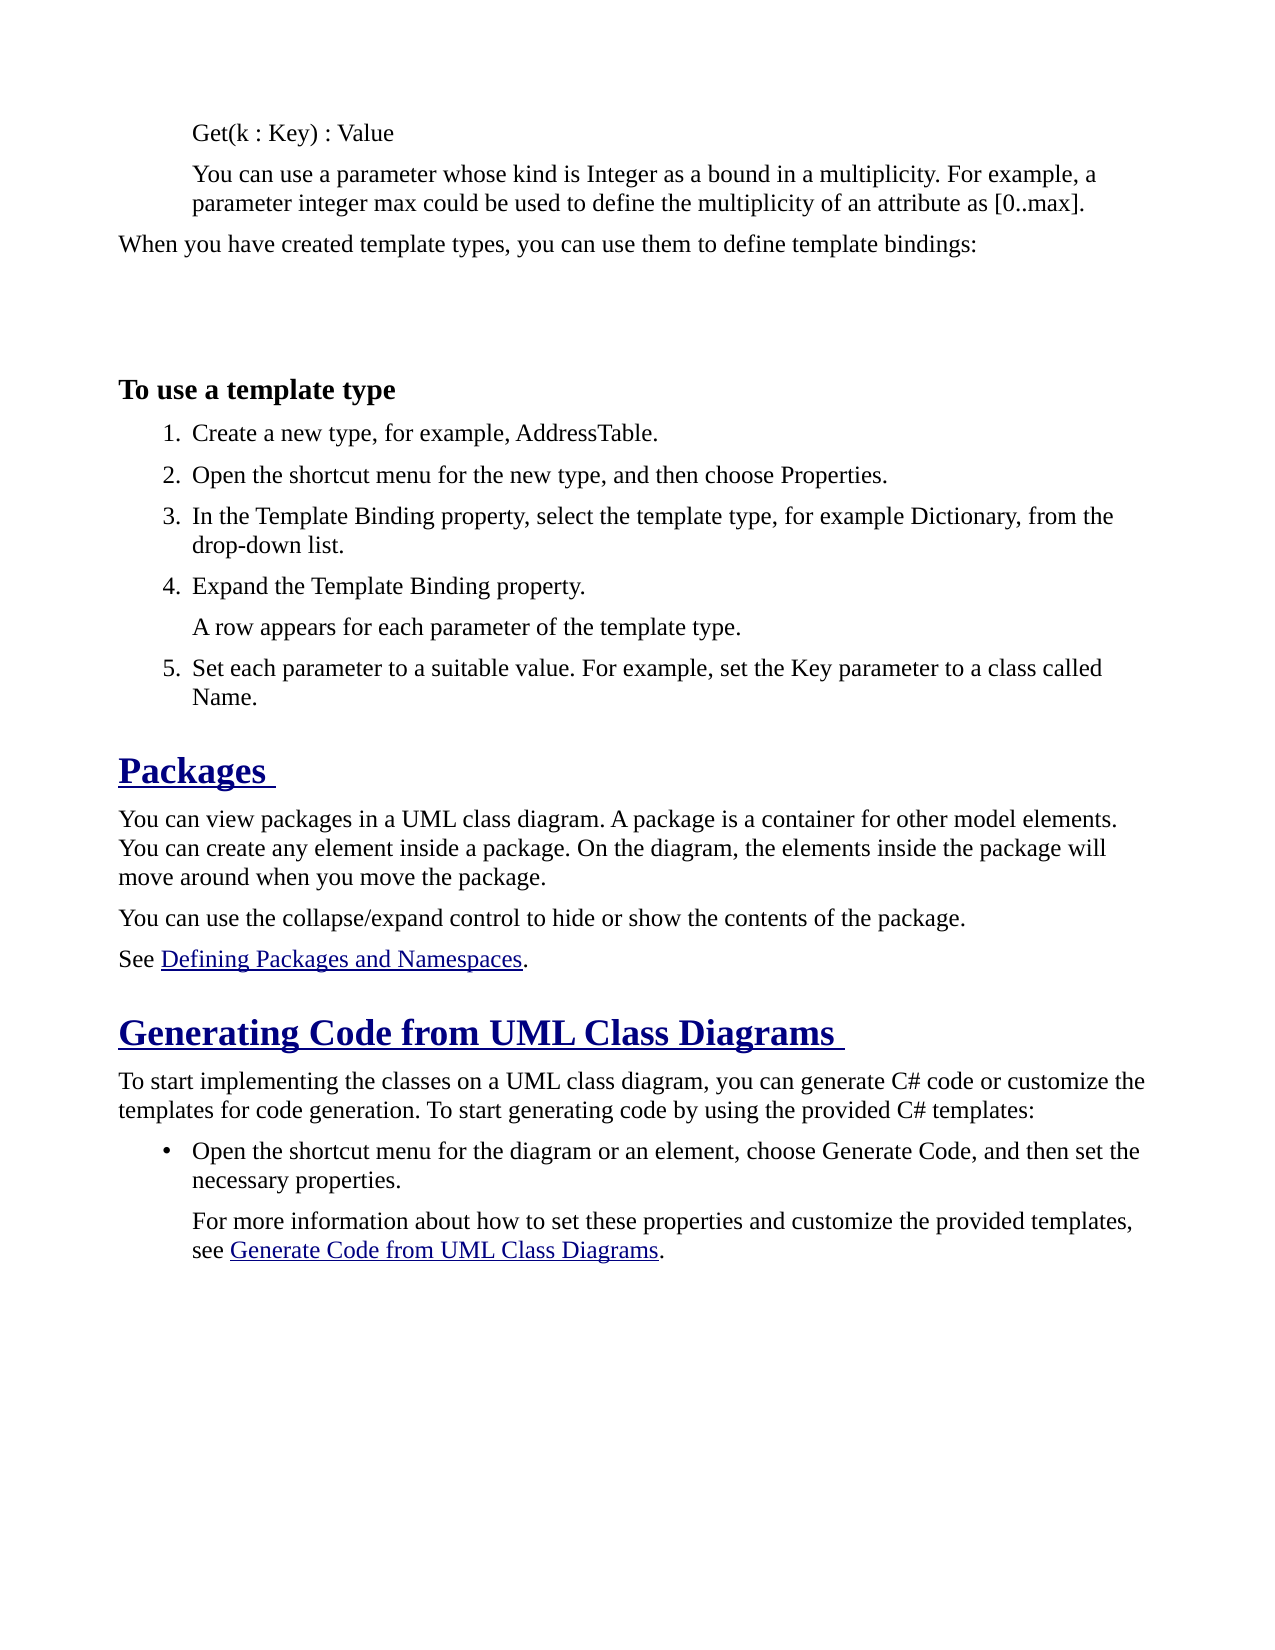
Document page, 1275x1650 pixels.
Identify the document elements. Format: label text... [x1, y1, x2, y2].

list Open the shortcut menu for the new type, and then choose Properties. [162, 460, 1157, 488]
list For more information about how to set these properties and customize the provided templates, see Generate Code from UML Class Diagrams. [162, 1206, 1157, 1263]
list Create a new type, for example, AddressTable. [162, 418, 1157, 447]
text When you have created template types, you can use them to define template bindings: [118, 229, 1157, 258]
text To start implementing the classes on a UML class diagram, you can generate C# code or customize the templates for code generation. To start generating code by using the provided C# templates: [118, 1066, 1157, 1123]
subtitle To use a template type [118, 372, 1157, 406]
text See Defining Packages and Namespaces. [118, 944, 1157, 973]
text You can use the collapse/expand control to hide or show the contents of the package. [118, 903, 1157, 932]
list You can use a parameter whose kind is Integer as a bound in a multiplicity. For example, a parameter integer max could be used to define the multiplicity of an attribute as [0..max]. [162, 159, 1157, 217]
subtitle Generating Code from UML Class Diagrams [118, 1010, 1157, 1053]
list Expand the Template Binding property. [162, 571, 1157, 600]
list Set each parameter to a suitable value. For example, set the Key parameter to a class called Name. [162, 653, 1157, 711]
text You can view packages in a UML class diagram. A package is a container for other model elements. You can create any element inside a package. On the diagram, the elements inside the package will move around when you move the package. [118, 804, 1157, 890]
list Open the shortcut menu for the diagram or an element, choose Generate Code, and then set the necessary properties. [162, 1136, 1157, 1193]
subtitle Packages [118, 748, 1157, 792]
list In the Template Binding property, select the template type, for example Dictionary, from the drop-down list. [162, 501, 1157, 558]
list A row appears for each parameter of the template type. [162, 612, 1157, 641]
list Get(k : Key) : Value [162, 118, 1157, 147]
